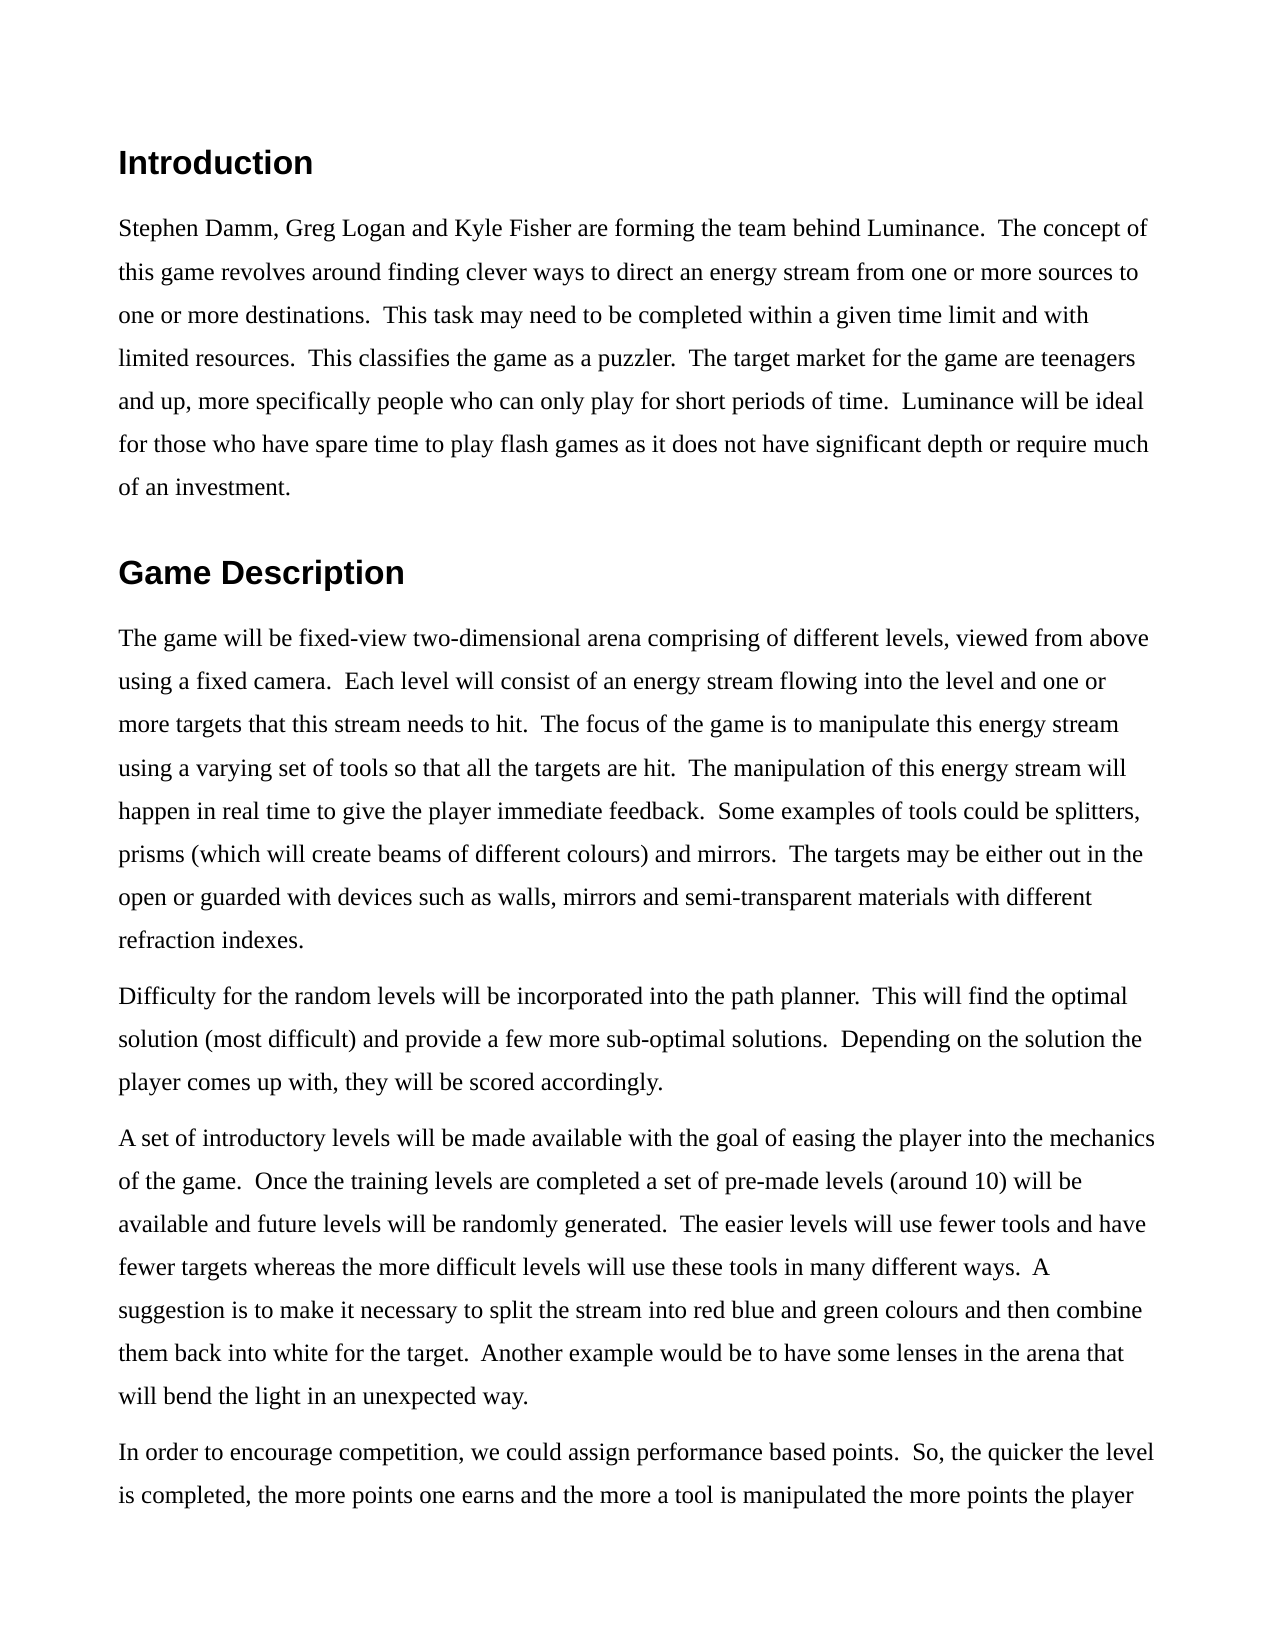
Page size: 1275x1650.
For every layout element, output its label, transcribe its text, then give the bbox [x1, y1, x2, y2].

text The game will be fixed-view two-dimensional arena comprising of different levels, viewed from above using a fixed camera. Each level will consist of an energy stream flowing into the level and one or more targets that this stream needs to hit. The focus of the game is to manipulate this energy stream using a varying set of tools so that all the targets are hit. The manipulation of this energy stream will happen in real time to give the player immediate feedback. Some examples of tools could be splitters, prisms (which will create beams of different colours) and mirrors. The targets may be either out in the open or guarded with devices such as walls, mirrors and semi-transparent materials with different refraction indexes. [118, 623, 1157, 954]
text Stephen Damm, Greg Logan and Kyle Fisher are forming the team behind Luminance. The concept of this game revolves around finding clever ways to direct an energy stream from one or more sources to one or more destinations. This task may need to be completed within a given time limit and with limited resources. This classifies the game as a puzzler. The target market for the game are teenagers and up, more specifically people who can only play for short periods of time. Luminance will be ideal for those who have spare time to play flash games as it does not have significant depth or require much of an investment. [118, 213, 1157, 501]
text Difficulty for the random levels will be incorporated into the path planner. This will find the optimal solution (most difficult) and provide a few more sub-optimal solutions. Depending on the solution the player comes up with, they will be scored accordingly. [118, 981, 1157, 1096]
text In order to encourage competition, we could assign performance based points. So, the quicker the level is completed, the more points one earns and the more a tool is manipulated the more points the player [118, 1437, 1157, 1509]
subtitle Game Description [118, 553, 1157, 592]
text A set of introductory levels will be made available with the goal of easing the player into the mechanics of the game. Once the training levels are completed a set of pre-made levels (around 10) will be available and future levels will be randomly generated. The easier levels will use fewer tools and have fewer targets whereas the more difficult levels will use these tools in many different ways. A suggestion is to make it necessary to split the stream into red blue and green colours and then combine them back into white for the target. Another example would be to have some lenses in the arena that will bend the light in an unexpected way. [118, 1123, 1157, 1410]
subtitle Introduction [118, 143, 1157, 182]
